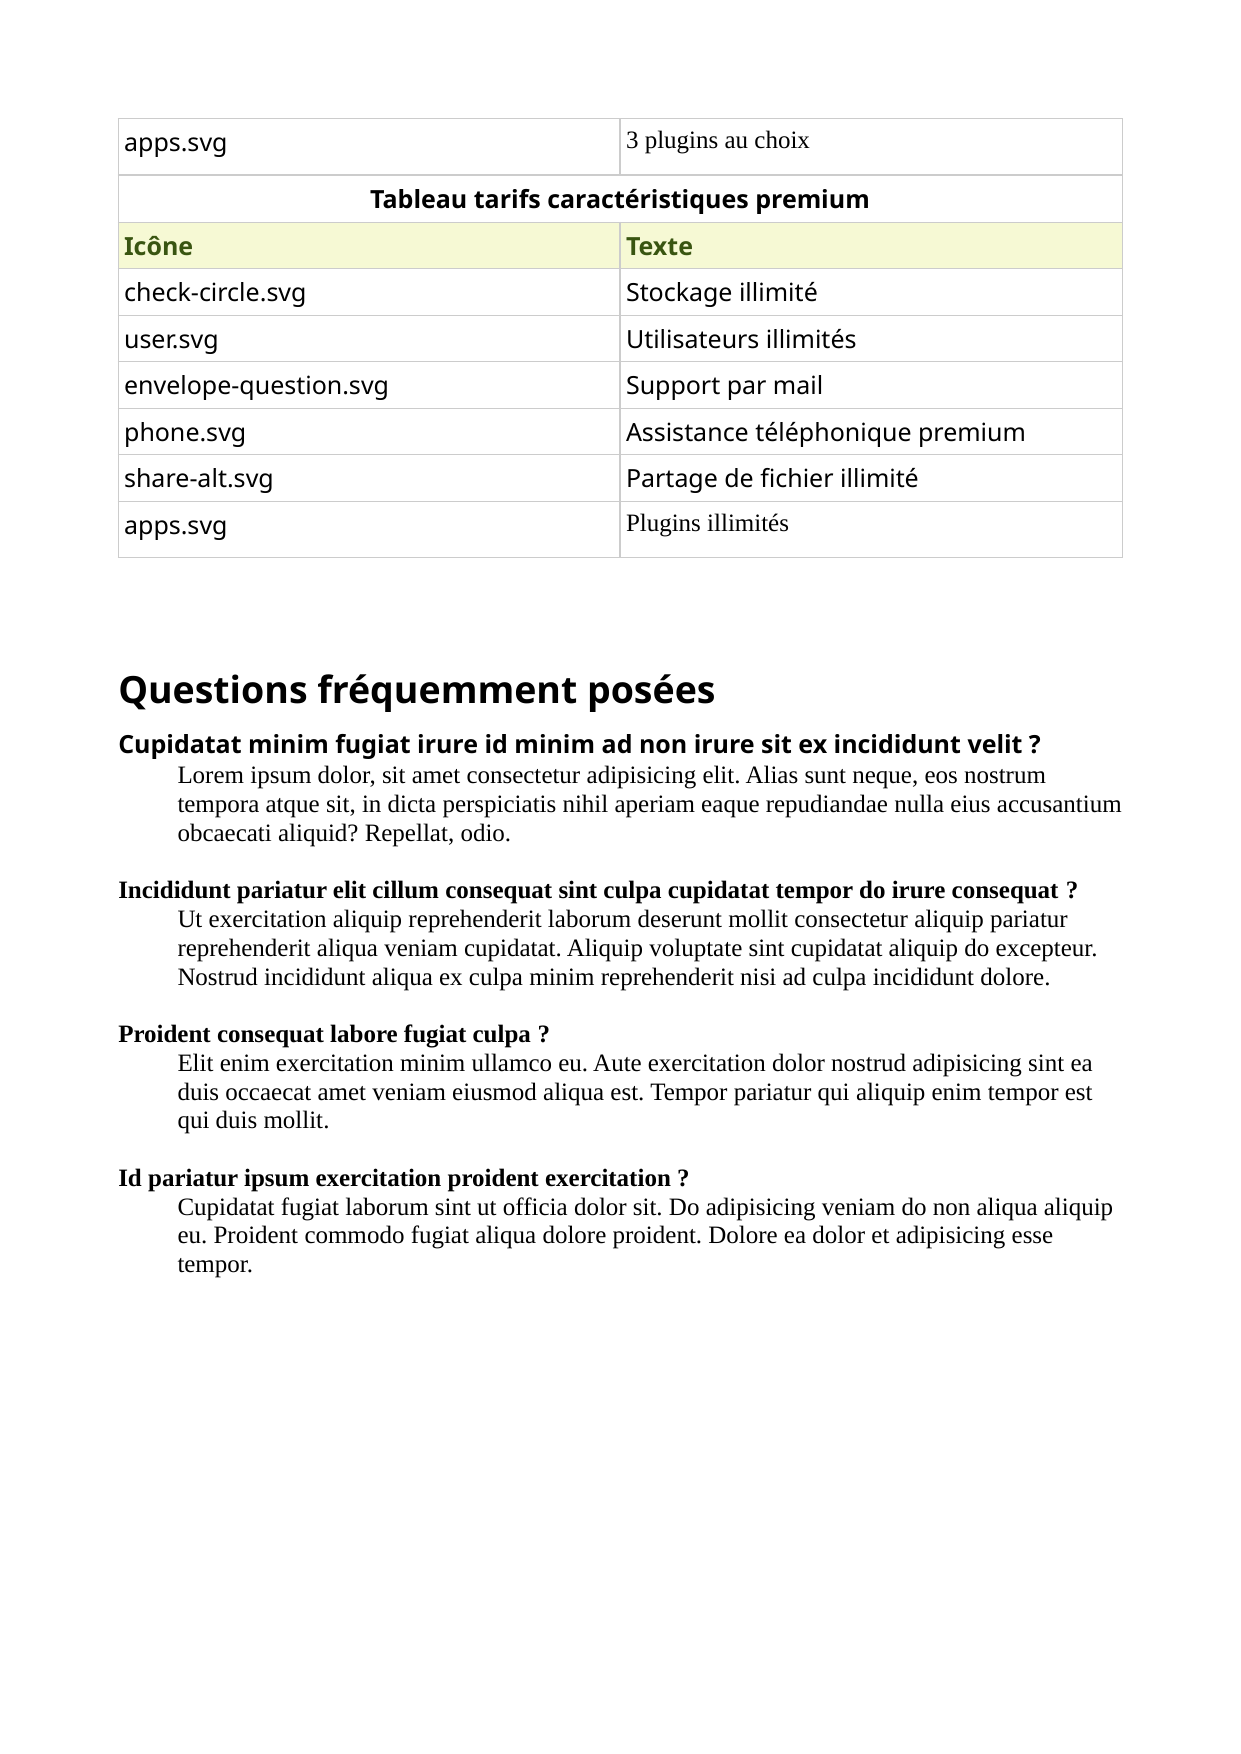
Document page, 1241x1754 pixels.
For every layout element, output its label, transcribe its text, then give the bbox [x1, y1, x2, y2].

table_cell apps.svg [119, 119, 619, 174]
table_cell Partage de fichier illimité [621, 455, 1122, 501]
table_cell Utilisateurs illimités [621, 316, 1122, 361]
table_cell envelope-question.svg [119, 362, 619, 408]
list Lorem ipsum dolor, sit amet consectetur adipisicing elit. Alias sunt neque, eos nostrum tempora atque sit, in dicta perspiciatis nihil aperiam eaque repudiandae nulla eius accusantium obcaecati aliquid? Repellat, odio. [177, 761, 1122, 847]
table_cell Stockage illimité [621, 269, 1122, 315]
table_cell apps.svg [119, 502, 619, 557]
list Cupidatat fugiat laborum sint ut officia dolor sit. Do adipisicing veniam do non aliqua aliquip eu. Proident commodo fugiat aliqua dolore proident. Dolore ea dolor et adipisicing esse tempor. [177, 1192, 1122, 1278]
subtitle Id pariatur ipsum exercitation proident exercitation ? [118, 1163, 1122, 1192]
table_cell share-alt.svg [119, 455, 619, 501]
table_cell 3 plugins au choix [621, 119, 1122, 174]
table_cell Icône [119, 223, 619, 268]
subtitle Incididunt pariatur elit cillum consequat sint culpa cupidatat tempor do irure consequat ? [118, 876, 1122, 904]
subtitle Proident consequat labore fugiat culpa ? [118, 1019, 1122, 1048]
table_cell Support par mail [621, 362, 1122, 408]
list Elit enim exercitation minim ullamco eu. Aute exercitation dolor nostrud adipisicing sint ea duis occaecat amet veniam eiusmod aliqua est. Tempor pariatur qui aliquip enim tempor est qui duis mollit. [177, 1048, 1122, 1134]
list Ut exercitation aliquip reprehenderit laborum deserunt mollit consectetur aliquip pariatur reprehenderit aliqua veniam cupidatat. Aliquip voluptate sint cupidatat aliquip do excepteur. Nostrud incididunt aliqua ex culpa minim reprehenderit nisi ad culpa incididunt dolore. [177, 904, 1122, 991]
table_cell check-circle.svg [119, 269, 619, 315]
table_cell Plugins illimités [621, 502, 1122, 557]
subtitle Cupidatat minim fugiat irure id minim ad non irure sit ex incididunt velit ? [118, 727, 1122, 761]
table_cell user.svg [119, 316, 619, 361]
subtitle Questions fréquemment posées [118, 663, 1122, 714]
table_cell Assistance téléphonique premium [621, 409, 1122, 454]
table_cell Texte [621, 223, 1122, 268]
table_header Tableau tarifs caractéristiques premium [119, 176, 1122, 222]
table_cell phone.svg [119, 409, 619, 454]
